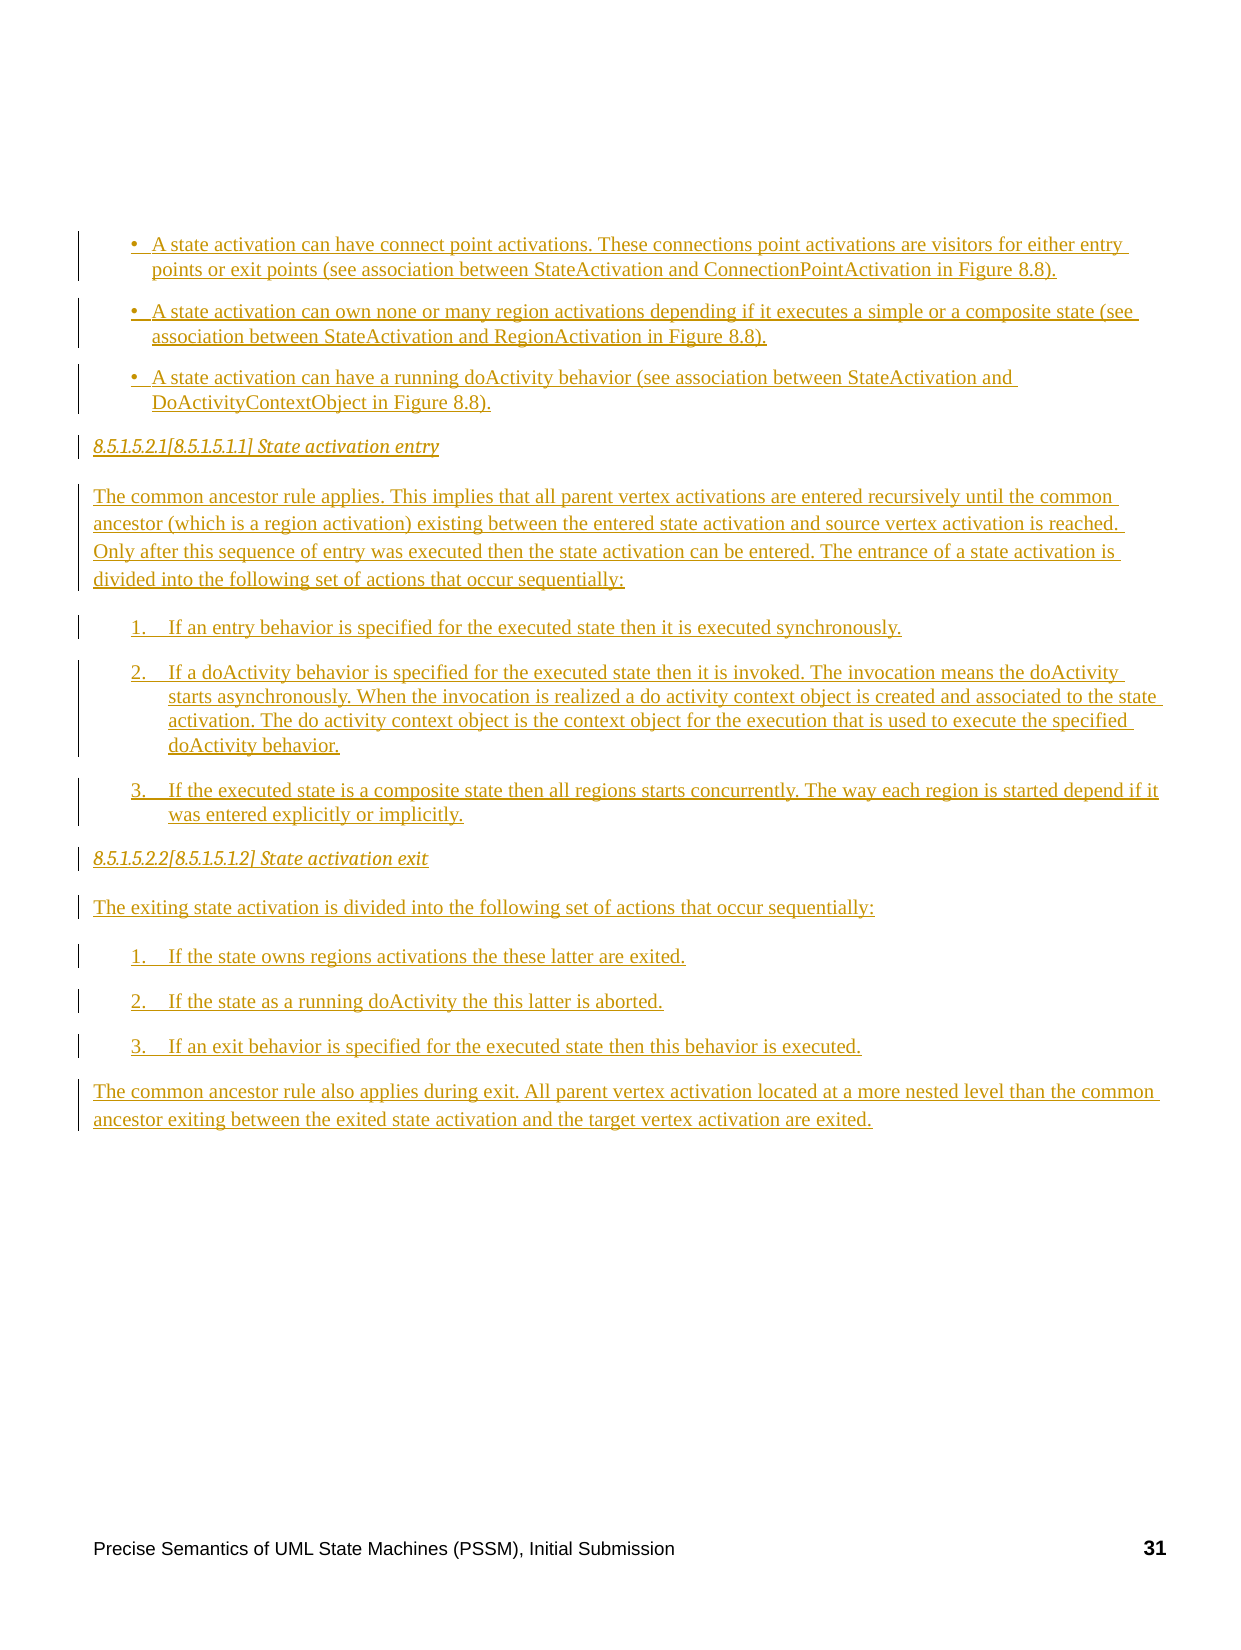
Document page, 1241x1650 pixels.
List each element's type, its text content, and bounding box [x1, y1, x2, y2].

text The exiting state activation is divided into the following set of actions that occur sequentially: [93, 895, 1164, 919]
list If the executed state is a composite state then all regions starts concurrently. The way each region is started depend if it was entered explicitly or implicitly. [131, 778, 1164, 826]
list A state activation can have a running doActivity behavior (see association between StateActivation and DoActivityContextObject in Figure 8.8). [131, 364, 1164, 414]
list If an entry behavior is specified for the executed state then it is executed synchronously. [131, 615, 1164, 639]
list If an exit behavior is specified for the executed state then this behavior is executed. [131, 1034, 1164, 1058]
list If the state as a running doActivity the this latter is aborted. [131, 989, 1164, 1013]
list A state activation can own none or many region activations depending if it executes a simple or a composite state (see association between StateActivation and RegionActivation in Figure 8.8). [131, 298, 1164, 348]
list If the state owns regions activations the these latter are exited. [131, 944, 1164, 968]
text The common ancestor rule also applies during exit. All parent vertex activation located at a more nested level than the common ancestor exiting between the exited state activation and the target vertex activation are exited. [93, 1079, 1164, 1131]
subtitle State activation exit [93, 847, 1164, 871]
list If a doActivity behavior is specified for the executed state then it is invoked. The invocation means the doActivity starts asynchronously. When the invocation is realized a do activity context object is created and associated to the state activation. The do activity context object is the context object for the execution that is used to execute the specified doActivity behavior. [131, 660, 1164, 757]
text The common ancestor rule applies. This implies that all parent vertex activations are entered recursively until the common ancestor (which is a region activation) existing between the entered state activation and source vertex activation is reached. Only after this sequence of entry was executed then the state activation can be entered. The entrance of a state activation is divided into the following set of actions that occur sequentially: [93, 484, 1164, 591]
subtitle State activation entry [93, 435, 1164, 459]
list A state activation can have connect point activations. These connections point activations are visitors for either entry points or exit points (see association between StateActivation and ConnectionPointActivation in Figure 8.8). [131, 231, 1164, 281]
